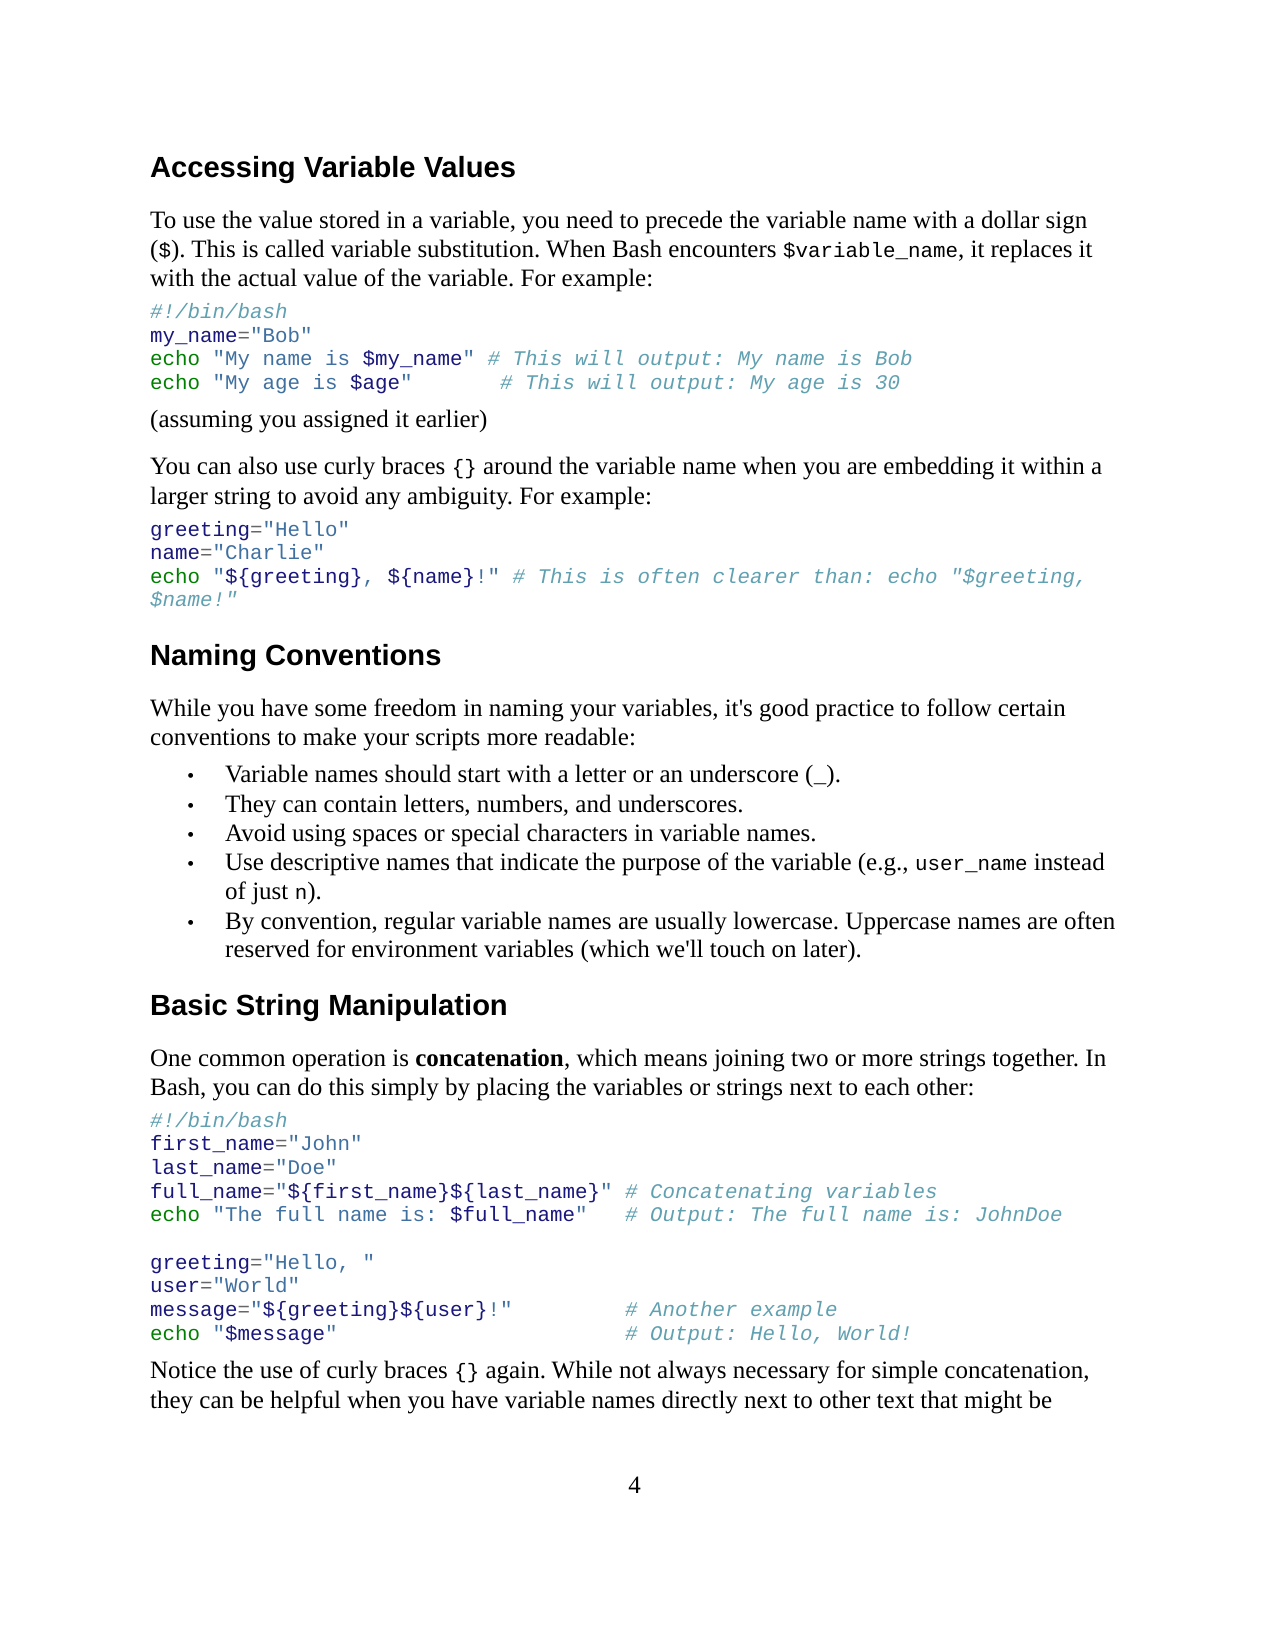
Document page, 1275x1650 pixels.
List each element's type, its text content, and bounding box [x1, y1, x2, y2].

text user="World" [150, 1275, 1125, 1299]
text Notice the use of curly braces {} again. While not always necessary for simple concatenation, they can be helpful when you have variable names directly next to other text that might be [150, 1355, 1125, 1413]
list By convention, regular variable names are usually lowercase. Uppercase names are often reserved for environment variables (which we'll touch on later). [187, 906, 1125, 963]
text One common operation is concatenation, which means joining two or more strings together. In Bash, you can do this simply by placing the variables or strings next to each other: [150, 1043, 1125, 1101]
text echo "My name is $my_name" # This will output: My name is Bob [150, 348, 1125, 372]
subtitle Basic String Manipulation [150, 988, 1125, 1022]
text #!/bin/bash [150, 301, 1125, 325]
text While you have some freedom in naming your variables, it's good practice to follow certain conventions to make your scripts more readable: [150, 693, 1125, 751]
text first_name="John" [150, 1133, 1125, 1157]
text To use the value stored in a variable, you need to precede the variable name with a dollar sign ($). This is called variable substitution. When Bash encounters $variable_name, it replaces it with the actual value of the variable. For example: [150, 205, 1125, 292]
subtitle Accessing Variable Values [150, 150, 1125, 183]
text #!/bin/bash [150, 1110, 1125, 1133]
list Use descriptive names that indicate the purpose of the variable (e.g., user_name instead of just n). [187, 847, 1125, 906]
list Variable names should start with a letter or an underscore (_). [187, 759, 1125, 789]
list They can contain letters, numbers, and underscores. [187, 789, 1125, 818]
text greeting="Hello" [150, 518, 1125, 542]
text (assuming you assigned it earlier) [150, 404, 1125, 433]
list Avoid using spaces or special characters in variable names. [187, 818, 1125, 847]
text echo "${greeting}, ${name}!" # This is often clearer than: echo "$greeting, $name!" [150, 566, 1125, 613]
subtitle Naming Conventions [150, 638, 1125, 672]
text message="${greeting}${user}!" # Another example [150, 1299, 1125, 1323]
text last_name="Doe" [150, 1157, 1125, 1181]
text echo "The full name is: $full_name" # Output: The full name is: JohnDoe [150, 1204, 1125, 1228]
text name="Charlie" [150, 542, 1125, 566]
text echo "My age is $age" # This will output: My age is 30 [150, 372, 1125, 396]
text my_name="Bob" [150, 325, 1125, 348]
text greeting="Hello, " [150, 1252, 1125, 1275]
text full_name="${first_name}${last_name}" # Concatenating variables [150, 1181, 1125, 1204]
text echo "$message" # Output: Hello, World! [150, 1323, 1125, 1346]
text You can also use curly braces {} around the variable name when you are embedding it within a larger string to avoid any ambiguity. For example: [150, 451, 1125, 509]
